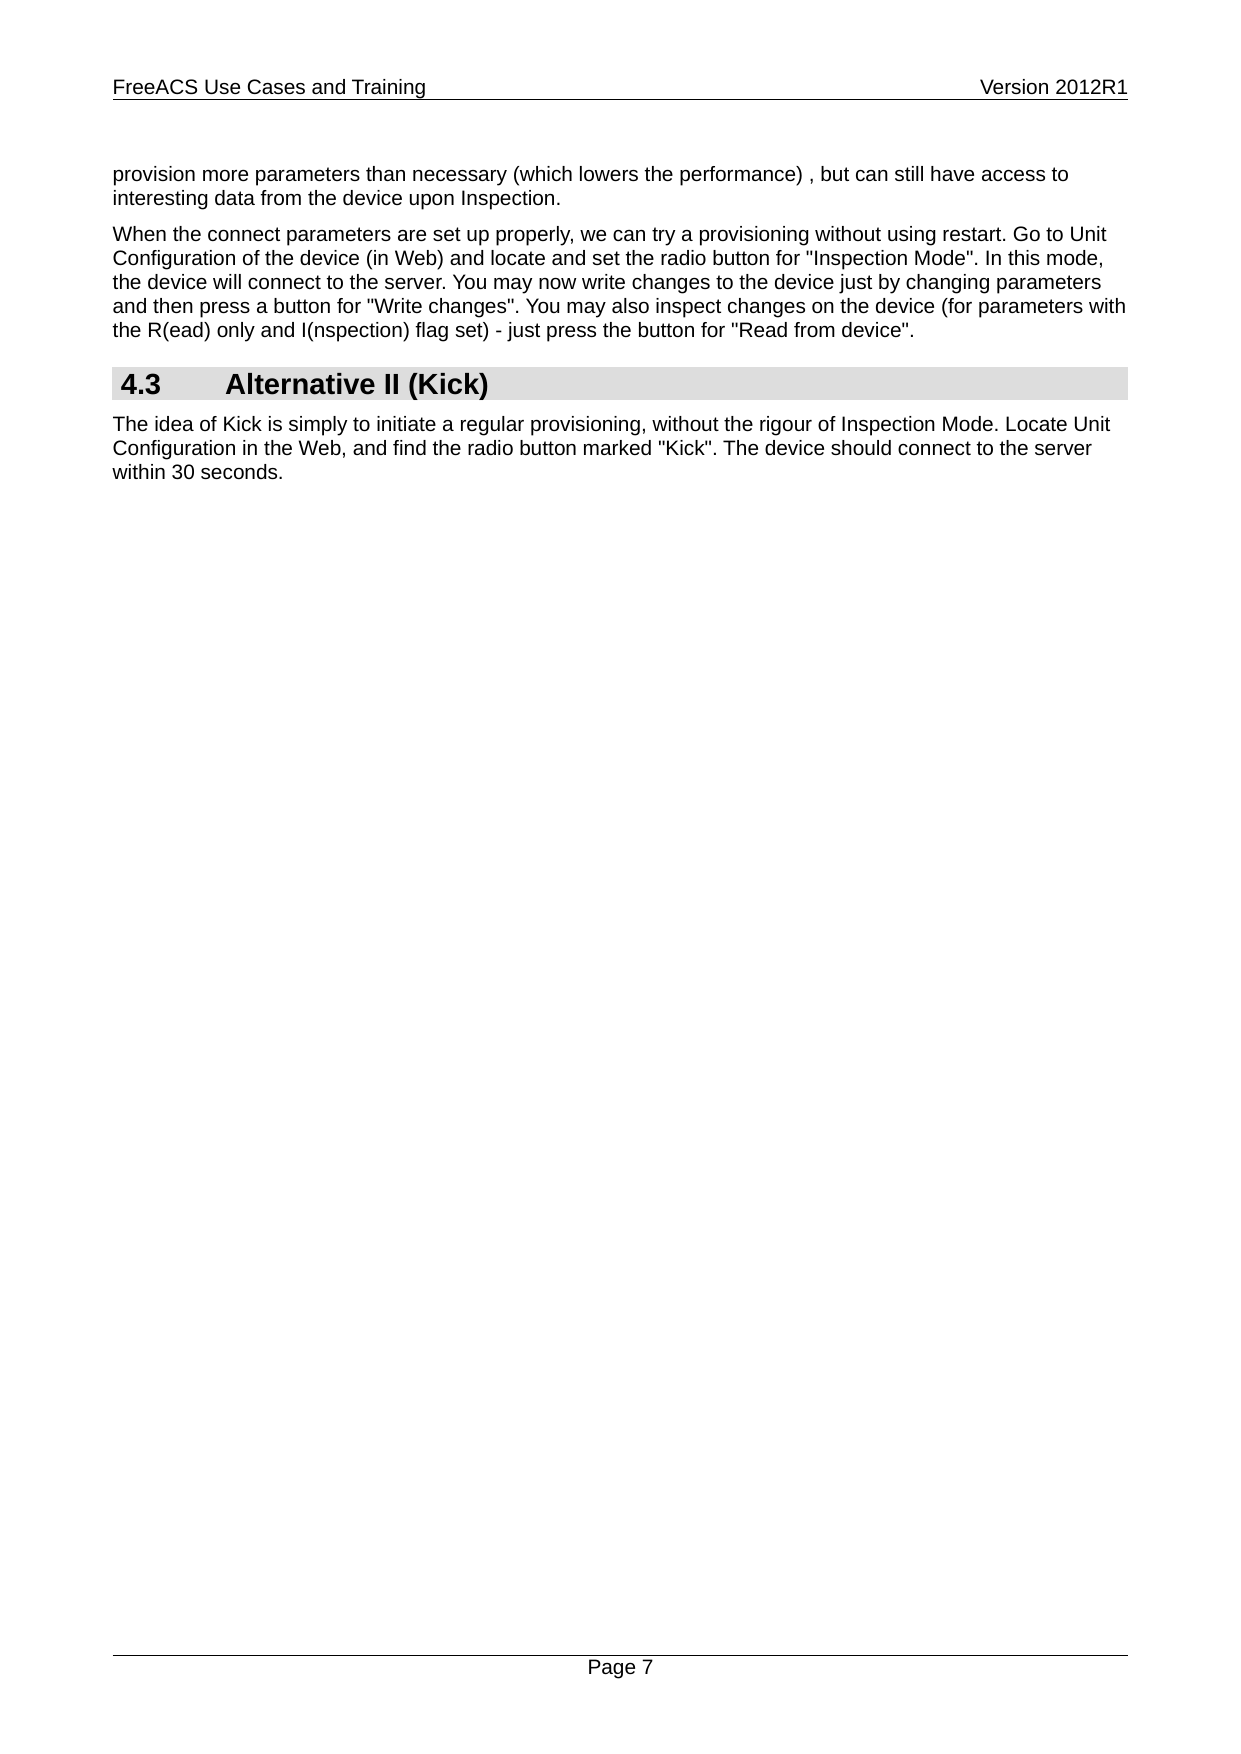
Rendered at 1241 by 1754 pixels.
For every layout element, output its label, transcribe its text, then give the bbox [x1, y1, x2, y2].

text The idea of Kick is simply to initiate a regular provisioning, without the rigour of Inspection Mode. Locate Unit Configuration in the Web, and find the radio button marked "Kick". The device should connect to the server within 30 seconds. [112, 412, 1128, 484]
text provision more parameters than necessary (which lowers the performance) , but can still have access to interesting data from the device upon Inspection. [112, 162, 1128, 210]
subtitle Alternative II (Kick) [112, 367, 1128, 400]
text When the connect parameters are set up properly, we can try a provisioning without using restart. Go to Unit Configuration of the device (in Web) and locate and set the radio button for "Inspection Mode". In this mode, the device will connect to the server. You may now write changes to the device just by changing parameters and then press a button for "Write changes". You may also inspect changes on the device (for parameters with the R(ead) only and I(nspection) flag set) - just press the button for "Read from device". [112, 222, 1128, 342]
